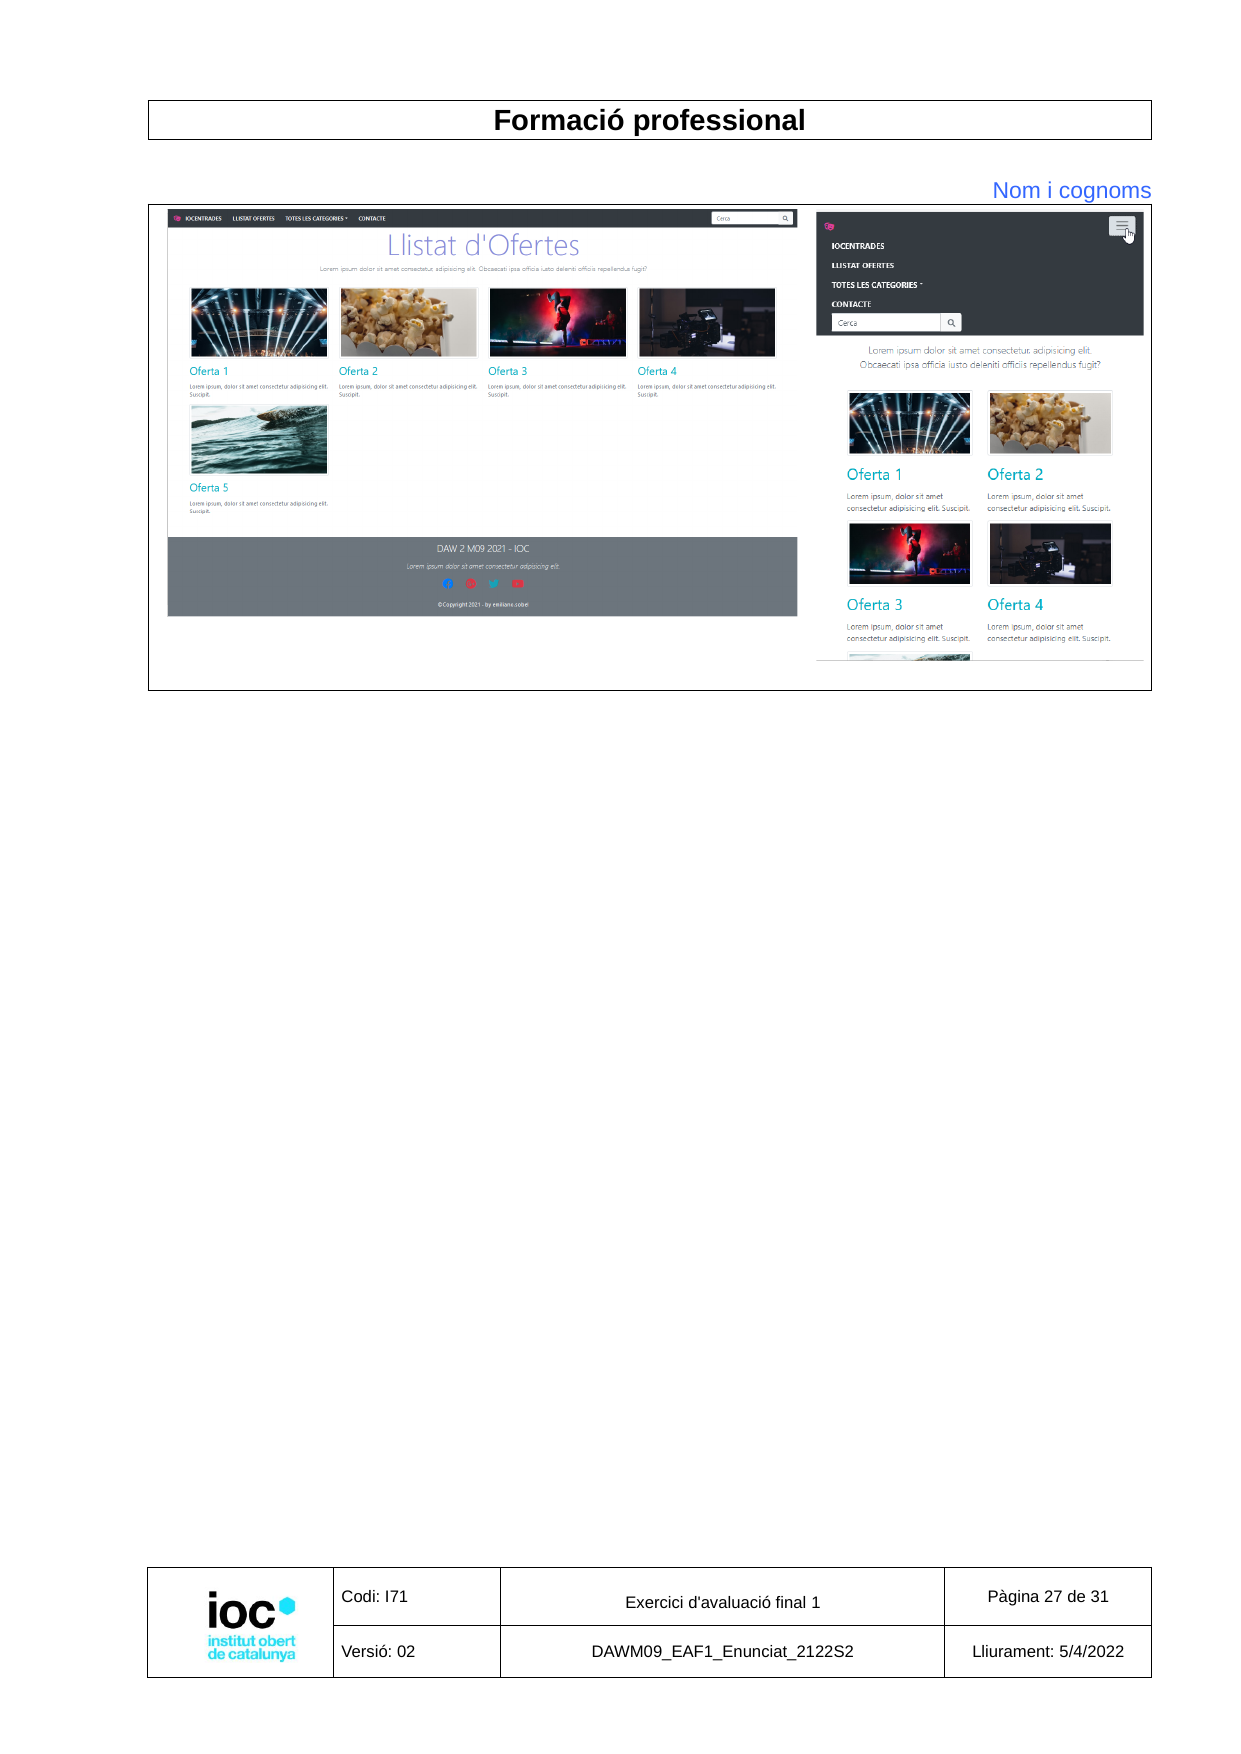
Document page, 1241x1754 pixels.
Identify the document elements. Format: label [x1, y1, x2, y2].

picture [195, 1577, 309, 1673]
table_cell [149, 205, 1151, 690]
picture [167, 209, 798, 617]
picture [816, 209, 1144, 661]
